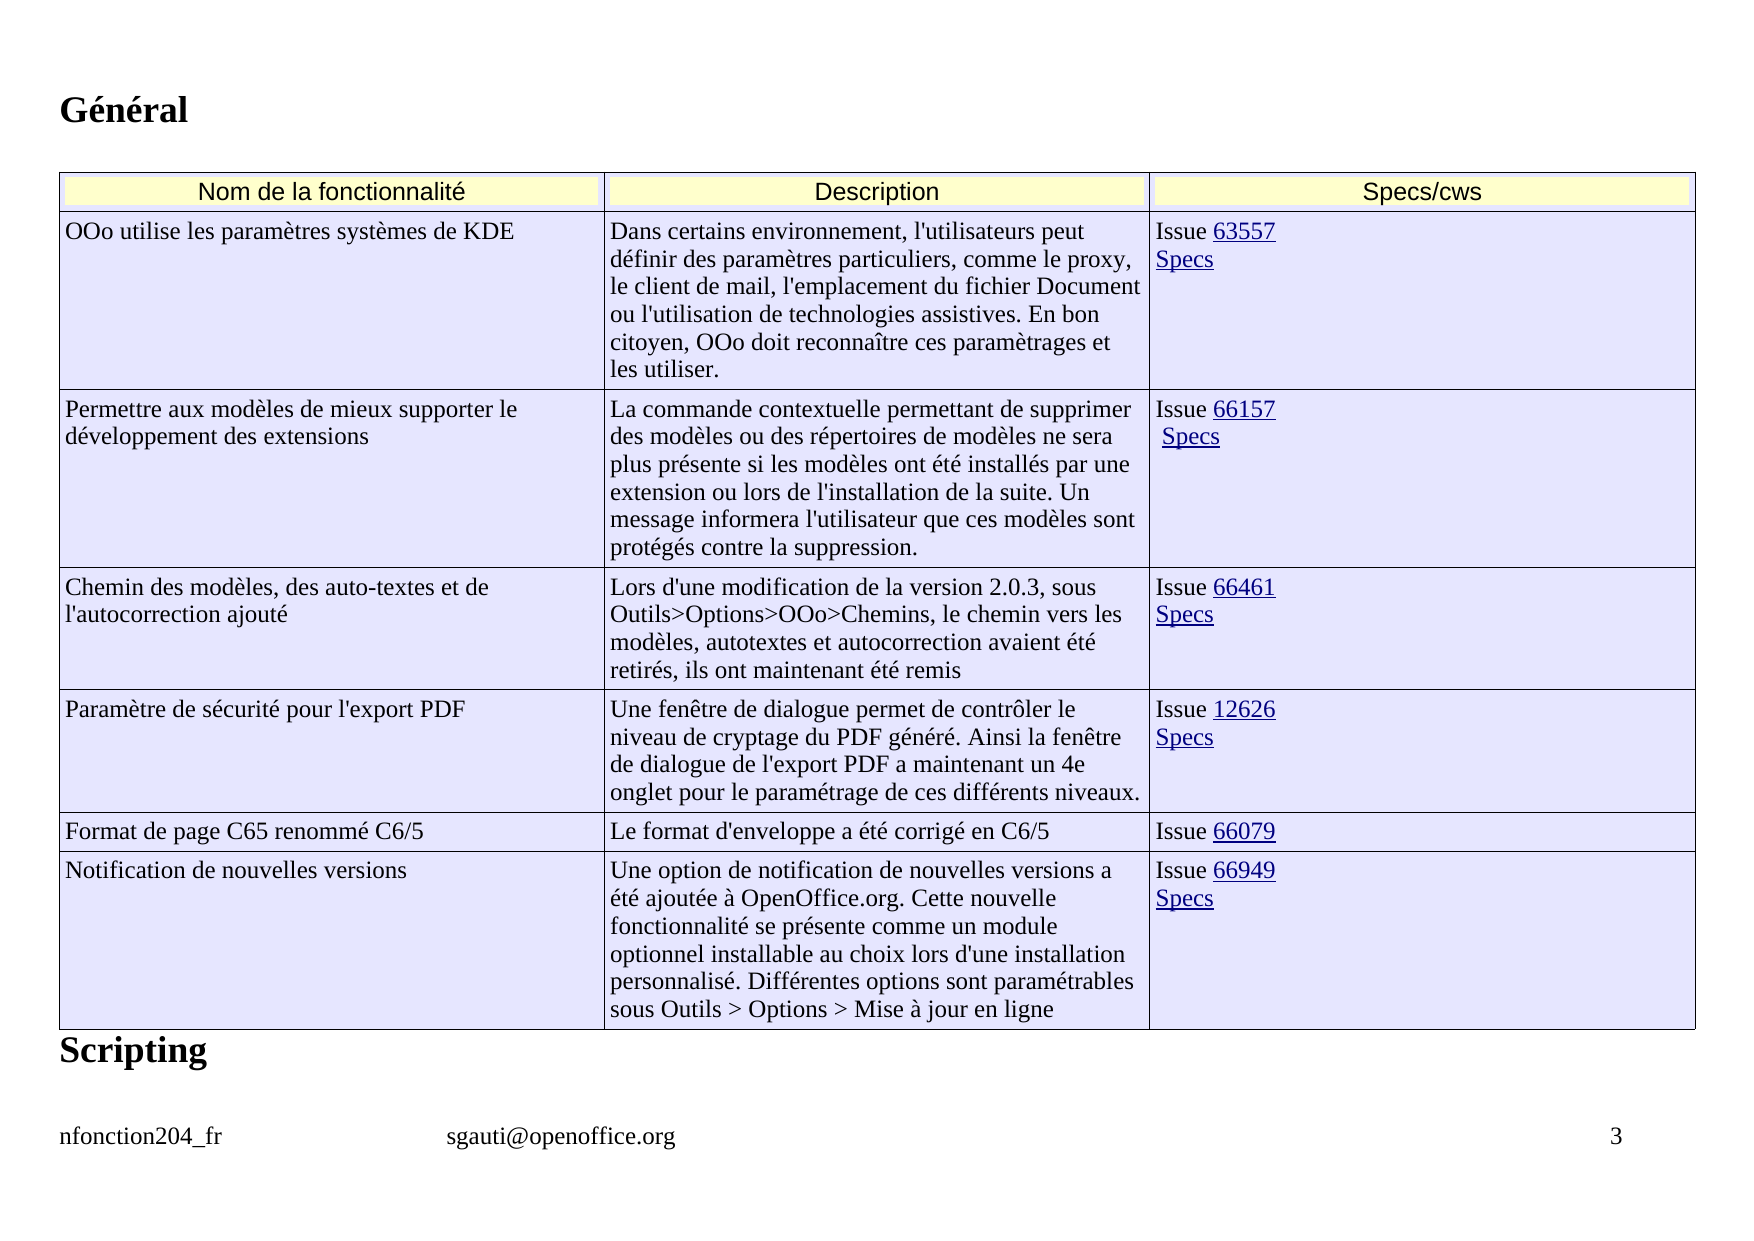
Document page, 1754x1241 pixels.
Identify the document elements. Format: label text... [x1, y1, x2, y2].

table_header Description [605, 173, 1149, 211]
table_cell OOo utilise les paramètres systèmes de KDE [60, 212, 604, 389]
table_cell Issue 66949 Specs [1150, 852, 1695, 1029]
table_cell Une fenêtre de dialogue permet de contrôler le niveau de cryptage du PDF généré. Ainsi la fenêtre de dialogue de l'export PDF a maintenant un 4e onglet pour le paramétrage de ces différents niveaux. [605, 690, 1149, 812]
table_cell Une option de notification de nouvelles versions a été ajoutée à OpenOffice.org. Cette nouvelle fonctionnalité se présente comme un module optionnel installable au choix lors d'une installation personnalisé. Différentes options sont paramétrables sous Outils > Options > Mise à jour en ligne [605, 852, 1149, 1029]
table_cell Chemin des modèles, des auto-textes et de l'autocorrection ajouté [60, 568, 604, 689]
text Général [59, 88, 1695, 130]
table_cell Paramètre de sécurité pour l'export PDF [60, 690, 604, 812]
table_cell Notification de nouvelles versions [60, 852, 604, 1029]
table_cell La commande contextuelle permettant de supprimer des modèles ou des répertoires de modèles ne sera plus présente si les modèles ont été installés par une extension ou lors de l'installation de la suite. Un message informera l'utilisateur que ces modèles sont protégés contre la suppression. [605, 390, 1149, 567]
table_cell Issue 63557 Specs [1150, 212, 1695, 389]
table_cell Permettre aux modèles de mieux supporter le développement des extensions [60, 390, 604, 567]
table_cell Issue 66461 Specs [1150, 568, 1695, 689]
table_cell Issue 66079 [1150, 813, 1695, 851]
text Scripting [59, 1030, 1695, 1070]
table_cell Issue 66157 Specs [1150, 390, 1695, 567]
table_cell Format de page C65 renommé C6/5 [60, 813, 604, 851]
table_cell Le format d'enveloppe a été corrigé en C6/5 [605, 813, 1149, 851]
table_cell Lors d'une modification de la version 2.0.3, sous Outils>Options>OOo>Chemins, le chemin vers les modèles, autotextes et autocorrection avaient été retirés, ils ont maintenant été remis [605, 568, 1149, 689]
table_cell Issue 12626 Specs [1150, 690, 1695, 812]
table_header Specs/cws [1150, 173, 1695, 211]
table_header Nom de la fonctionnalité [60, 173, 604, 211]
table_cell Dans certains environnement, l'utilisateurs peut définir des paramètres particuliers, comme le proxy, le client de mail, l'emplacement du fichier Document ou l'utilisation de technologies assistives. En bon citoyen, OOo doit reconnaître ces paramètrages et les utiliser. [605, 212, 1149, 389]
